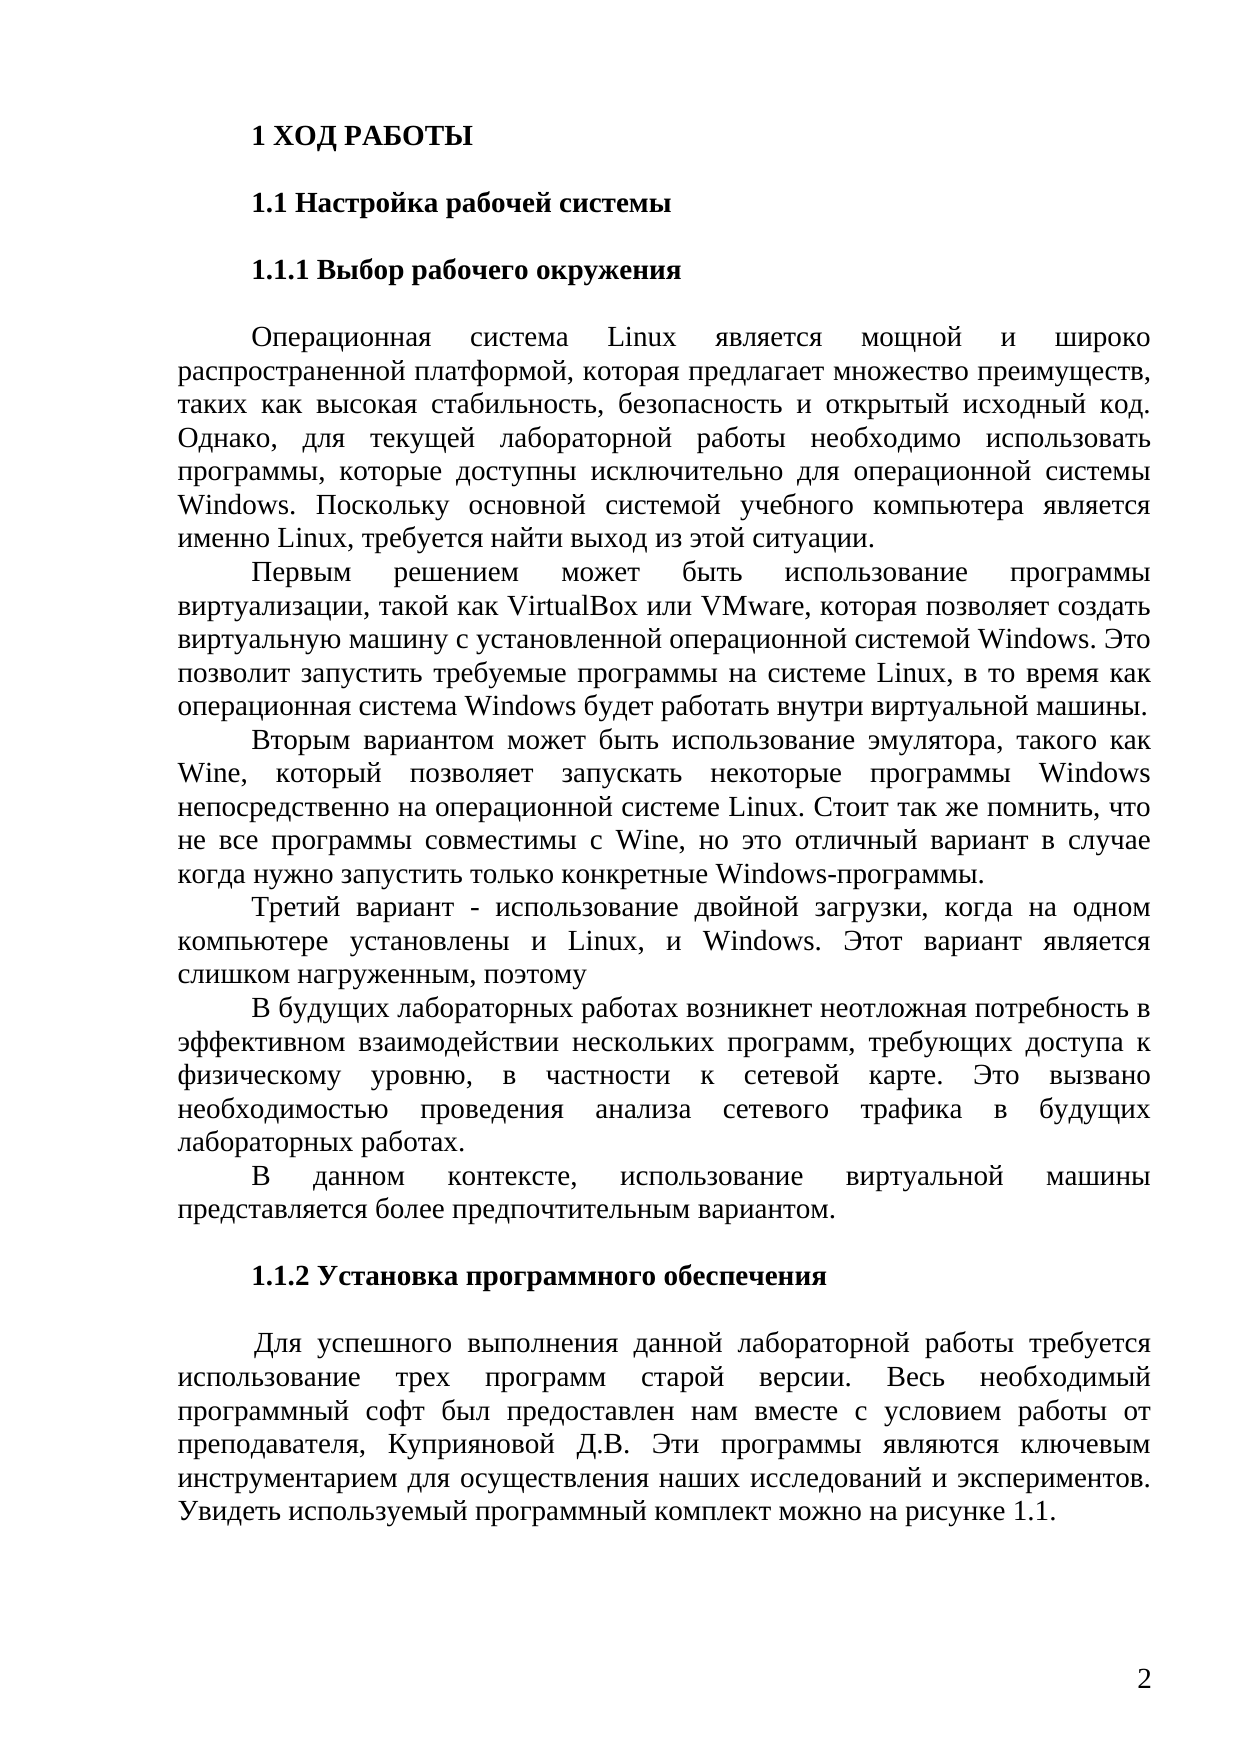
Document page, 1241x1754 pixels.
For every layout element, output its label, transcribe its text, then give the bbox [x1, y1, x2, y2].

text Для успешного выполнения данной лабораторной работы требуется использование трех программ старой версии. Весь необходимый программный софт был предоставлен нам вместе с условием работы от преподавателя, Куприяновой Д.В. Эти программы являются ключевым инструментарием для осуществления наших исследований и экспериментов. Увидеть используемый программный комплект можно на рисунке 1.1. [177, 1326, 1152, 1527]
text В данном контексте, использование виртуальной машины представляется более предпочтительным вариантом. [177, 1158, 1152, 1225]
subtitle 1 ХОД РАБОТЫ [251, 118, 1152, 152]
text В будущих лабораторных работах возникнет неотложная потребность в эффективном взаимодействии нескольких программ, требующих доступа к физическому уровню, в частности к сетевой карте. Это вызвано необходимостью проведения анализа сетевого трафика в будущих лабораторных работах. [177, 990, 1152, 1158]
subtitle 1.1.1 Выбор рабочего окружения [251, 252, 1152, 286]
text Операционная система Linux является мощной и широко распространенной платформой, которая предлагает множество преимуществ, таких как высокая стабильность, безопасность и открытый исходный код. Однако, для текущей лабораторной работы необходимо использовать программы, которые доступны исключительно для операционной системы Windows. Поскольку основной системой учебного компьютера является именно Linux, требуется найти выход из этой ситуации. [177, 319, 1152, 554]
subtitle 1.1.2 Установка программного обеспечения [251, 1258, 1152, 1292]
text Вторым вариантом может быть использование эмулятора, такого как Wine, который позволяет запускать некоторые программы Windows непосредственно на операционной системе Linux. Стоит так же помнить, что не все программы совместимы с Wine, но это отличный вариант в случае когда нужно запустить только конкретные Windows-программы. [177, 722, 1152, 889]
text Первым решением может быть использование программы виртуализации, такой как VirtualBox или VMware, которая позволяет создать виртуальную машину с установленной операционной системой Windows. Это позволит запустить требуемые программы на системе Linux, в то время как операционная система Windows будет работать внутри виртуальной машины. [177, 554, 1152, 722]
text Третий вариант - использование двойной загрузки, когда на одном компьютере установлены и Linux, и Windows. Этот вариант является слишком нагруженным, поэтому [177, 889, 1152, 990]
subtitle 1.1 Настройка рабочей системы [251, 185, 1152, 219]
